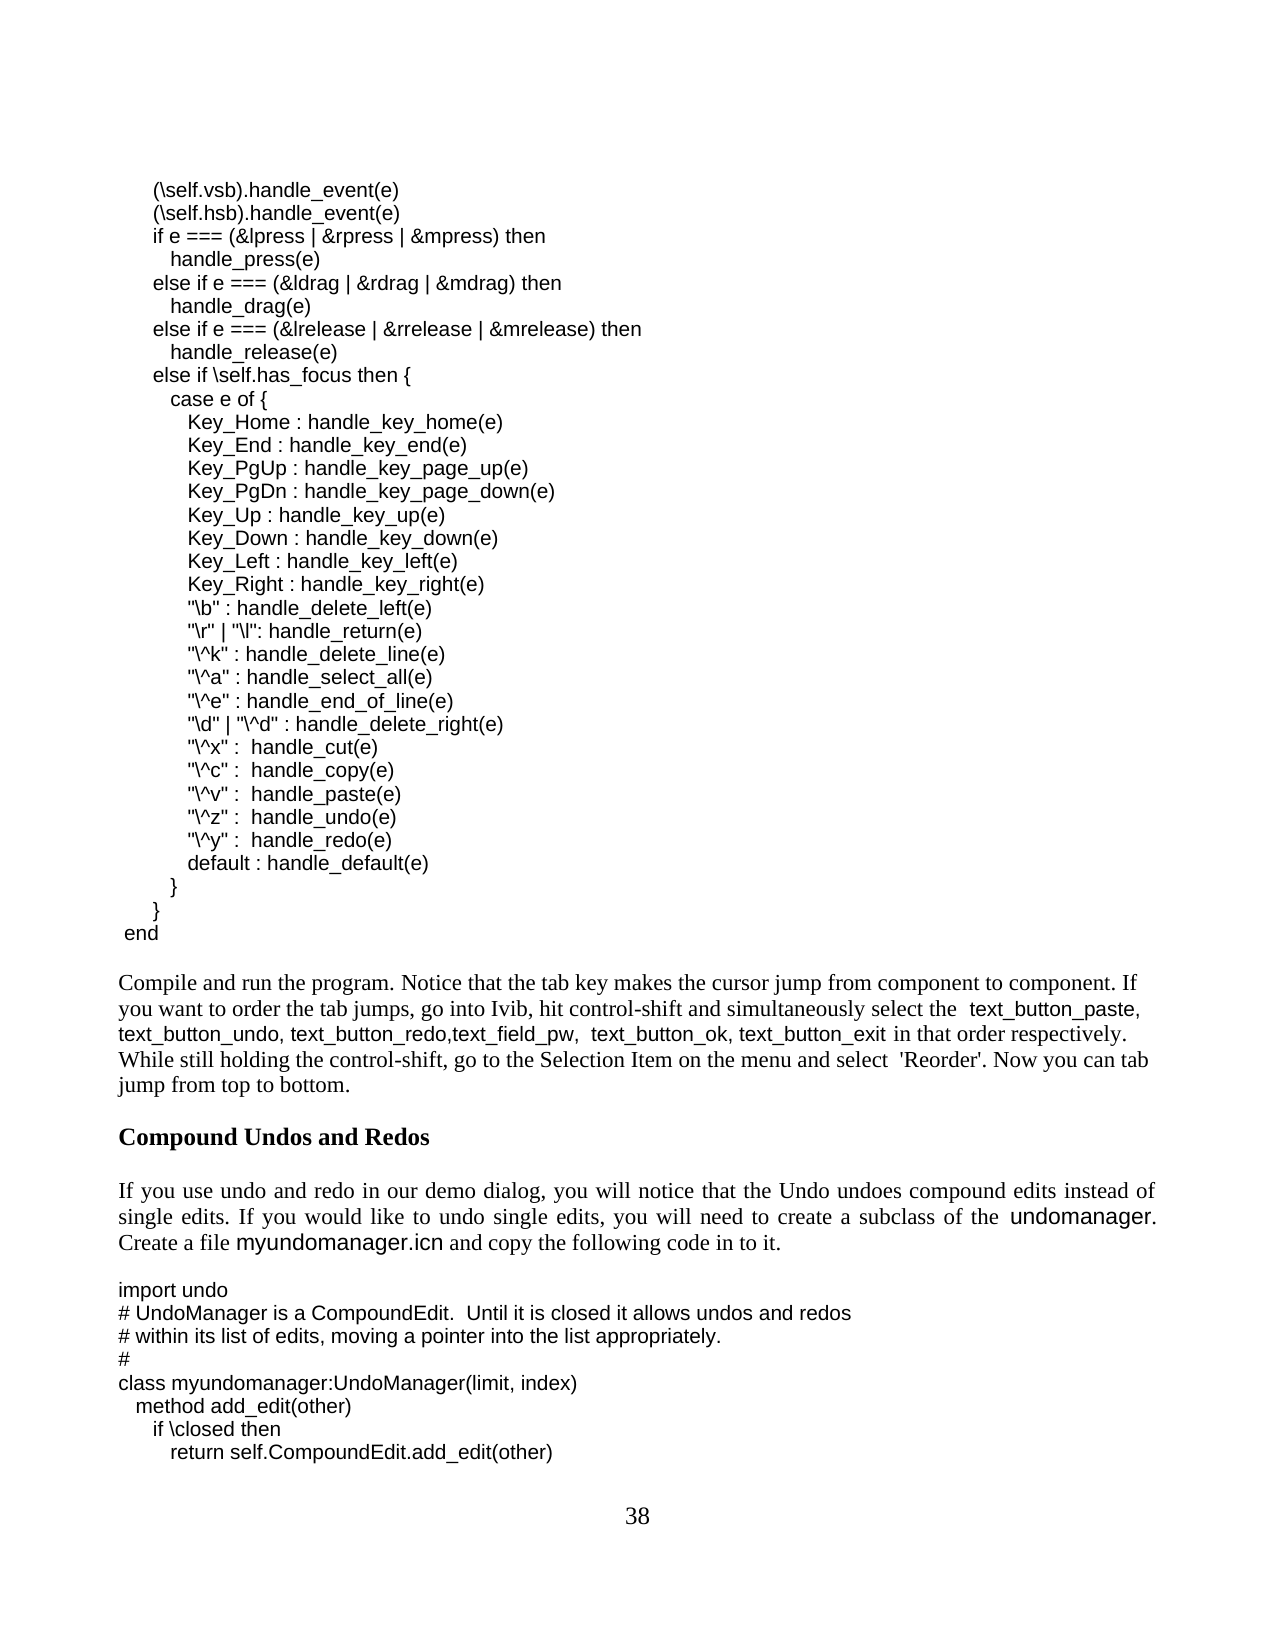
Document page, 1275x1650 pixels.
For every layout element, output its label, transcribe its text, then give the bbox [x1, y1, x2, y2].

text "\^a" : handle_select_all(e) [118, 666, 1157, 689]
text return self.CompoundEdit.add_edit(other) [118, 1441, 1157, 1464]
text else if e === (&lrelease | &rrelease | &mrelease) then [118, 317, 1157, 341]
text # UndoManager is a CompoundEdit. Until it is closed it allows undos and redos [118, 1302, 1157, 1325]
text method add_edit(other) [118, 1394, 1157, 1418]
text "\r" | "\l": handle_return(e) [118, 619, 1157, 643]
text class myundomanager:UndoManager(limit, index) [118, 1371, 1157, 1394]
text Compound Undos and Redos [118, 1123, 1157, 1151]
text Key_End : handle_key_end(e) [118, 434, 1157, 457]
text import undo [118, 1278, 1157, 1302]
text else if e === (&ldrag | &rdrag | &mdrag) then [118, 271, 1157, 294]
text handle_press(e) [118, 248, 1157, 271]
text Key_Up : handle_key_up(e) [118, 503, 1157, 527]
text "\^k" : handle_delete_line(e) [118, 643, 1157, 666]
text "\^v" : handle_paste(e) [118, 782, 1157, 805]
text "\^y" : handle_redo(e) [118, 828, 1157, 852]
text Key_Left : handle_key_left(e) [118, 550, 1157, 573]
text "\^x" : handle_cut(e) [118, 736, 1157, 759]
text (\self.vsb).handle_event(e) [118, 178, 1157, 201]
text Key_PgUp : handle_key_page_up(e) [118, 457, 1157, 480]
text "\^e" : handle_end_of_line(e) [118, 689, 1157, 712]
text "\b" : handle_delete_left(e) [118, 596, 1157, 619]
text } [118, 875, 1157, 898]
text If you use undo and redo in our demo dialog, you will notice that the Undo undoes compound edits instead of single edits. If you would like to undo single edits, you will need to create a subclass of the undomanager. Create a file myundomanager.icn and copy the following code in to it. [118, 1178, 1157, 1255]
text handle_drag(e) [118, 294, 1157, 317]
text if \closed then [118, 1418, 1157, 1441]
text Key_PgDn : handle_key_page_down(e) [118, 480, 1157, 503]
text default : handle_default(e) [118, 852, 1157, 875]
text "\d" | "\^d" : handle_delete_right(e) [118, 712, 1157, 736]
text # [118, 1348, 1157, 1371]
text (\self.hsb).handle_event(e) [118, 201, 1157, 224]
text "\^z" : handle_undo(e) [118, 805, 1157, 828]
text } [118, 898, 1157, 921]
text # within its list of edits, moving a pointer into the list appropriately. [118, 1325, 1157, 1348]
text else if \self.has_focus then { [118, 364, 1157, 387]
text case e of { [118, 387, 1157, 410]
text if e === (&lpress | &rpress | &mpress) then [118, 224, 1157, 248]
text Key_Down : handle_key_down(e) [118, 527, 1157, 550]
text Key_Right : handle_key_right(e) [118, 573, 1157, 596]
text end [118, 921, 1157, 945]
text Compile and run the program. Notice that the tab key makes the cursor jump from component to component. If you want to order the tab jumps, go into Ivib, hit control-shift and simultaneously select the text_button_paste, text_button_undo, text_button_redo,text_field_pw, text_button_ok, text_button_exit in that order respectively. While still holding the control-shift, go to the Selection Item on the menu and select 'Reorder'. Now you can tab jump from top to bottom. [118, 970, 1157, 1097]
text Key_Home : handle_key_home(e) [118, 410, 1157, 434]
text "\^c" : handle_copy(e) [118, 759, 1157, 782]
text handle_release(e) [118, 341, 1157, 364]
